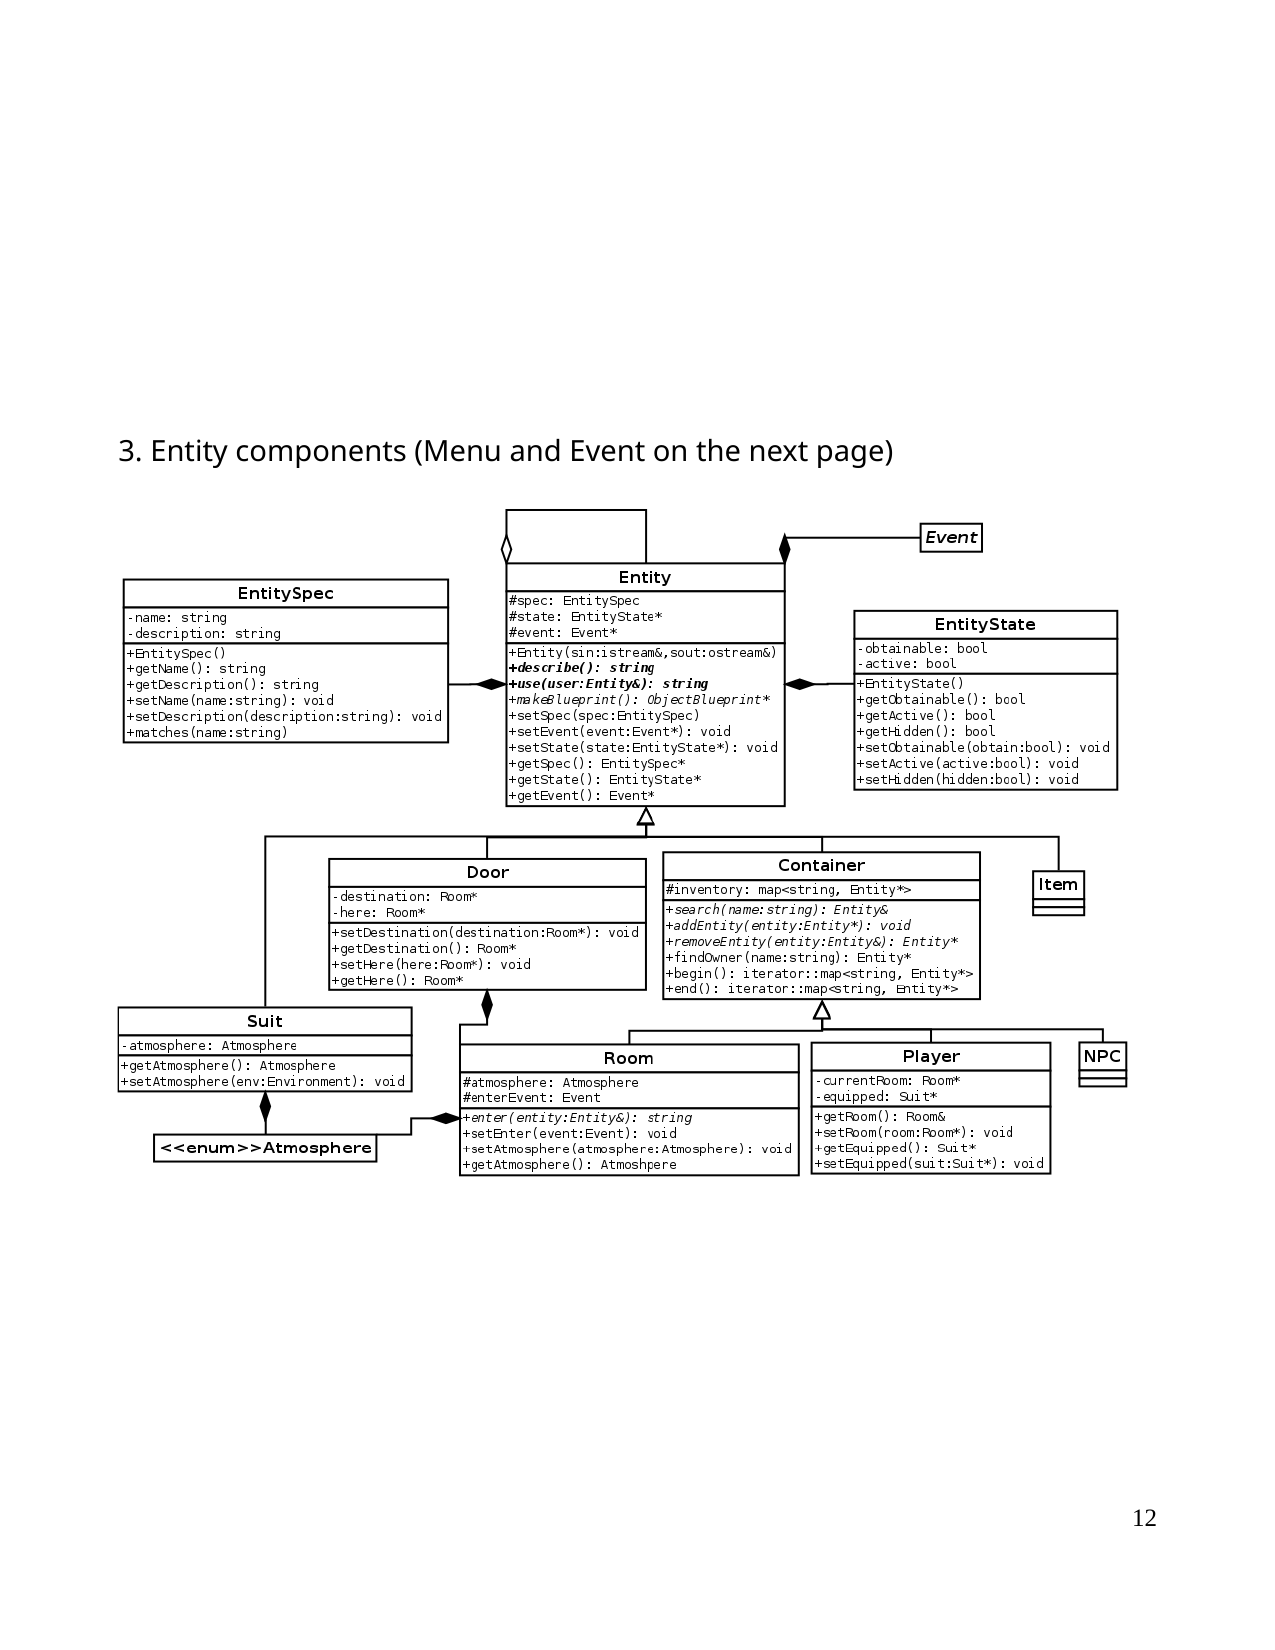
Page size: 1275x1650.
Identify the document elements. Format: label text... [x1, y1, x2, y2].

text 3. Entity components (Menu and Event on the next page) [118, 430, 1157, 470]
